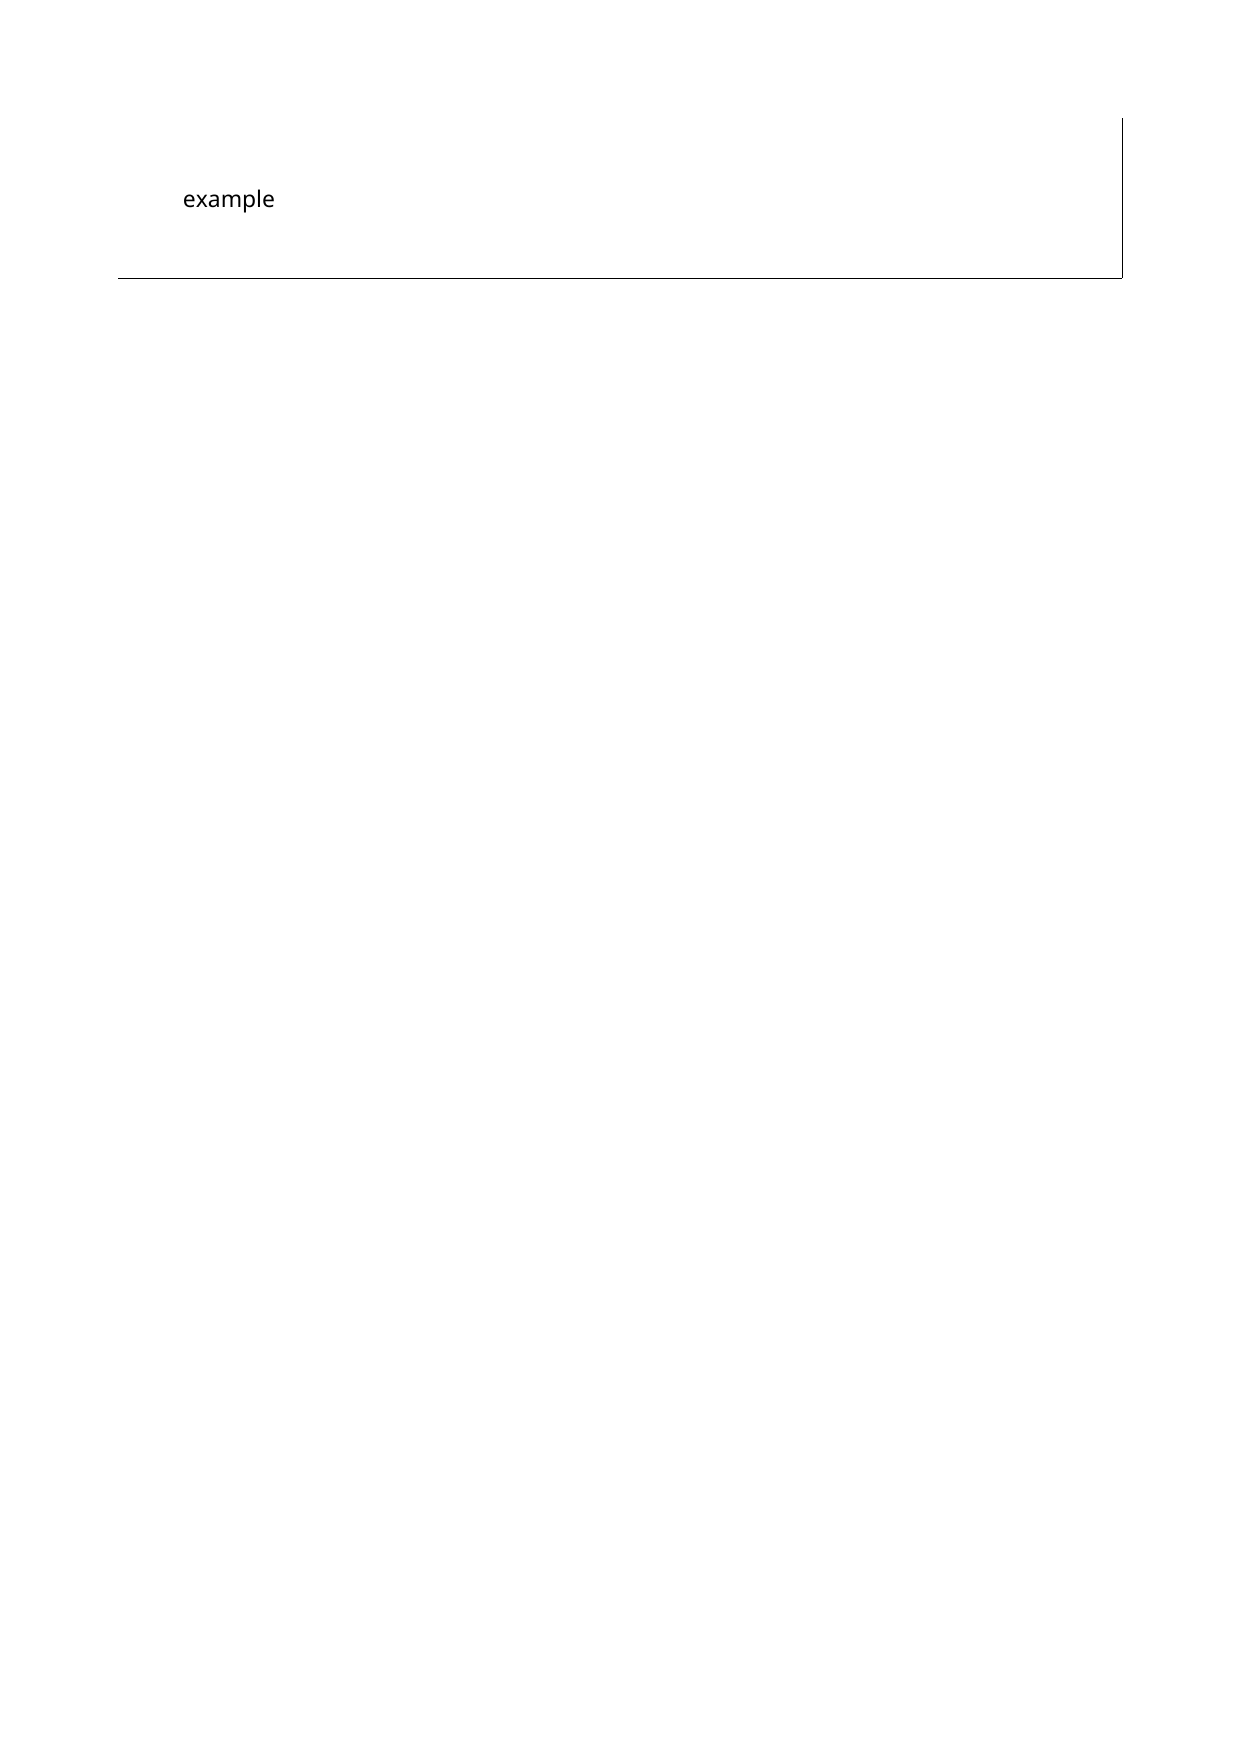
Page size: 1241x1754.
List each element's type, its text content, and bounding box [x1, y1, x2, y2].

text example [118, 118, 1122, 278]
